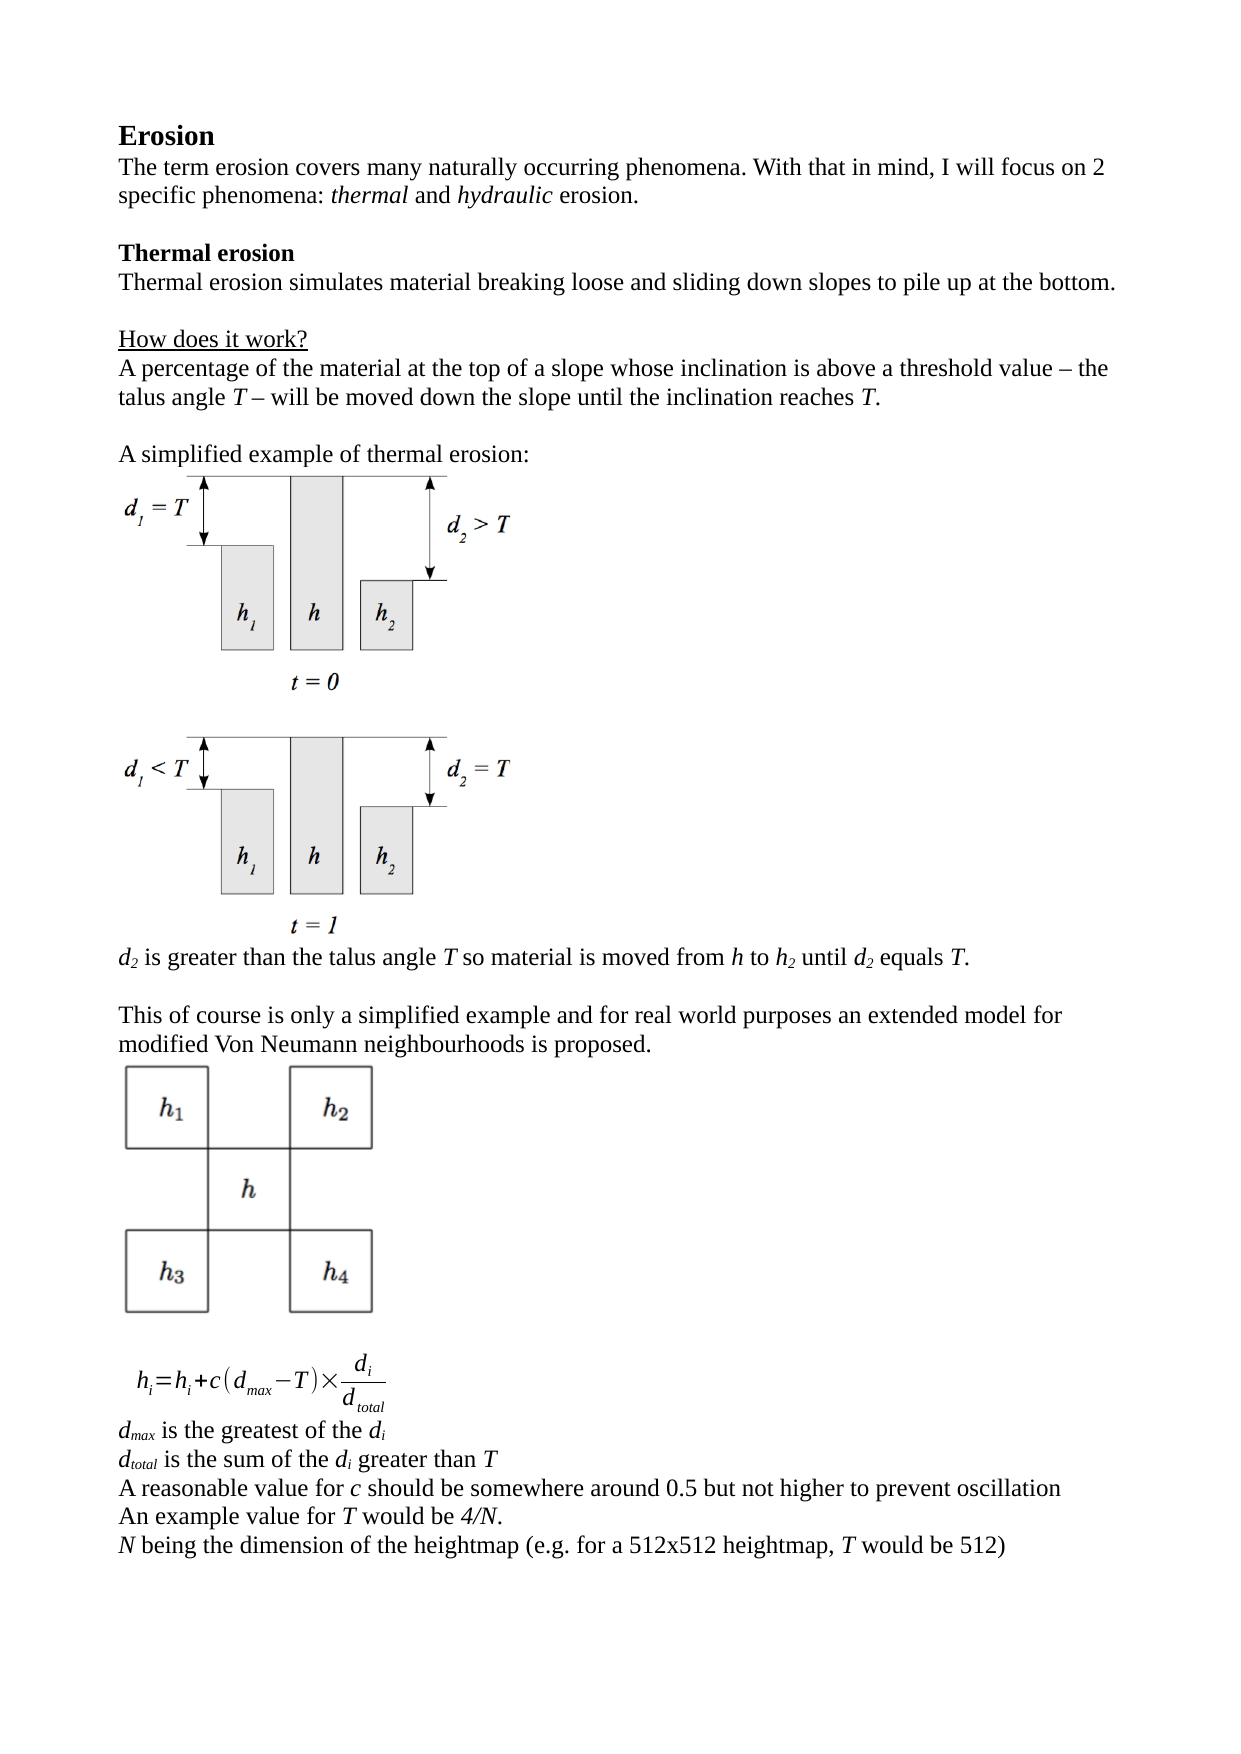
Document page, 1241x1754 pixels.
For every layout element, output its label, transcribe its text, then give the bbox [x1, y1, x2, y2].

picture [118, 467, 517, 943]
text A percentage of the material at the top of a slope whose inclination is above a threshold value – the talus angle T – will be moved down the slope until the inclination reaches T. [118, 353, 1122, 410]
text d2 is greater than the talus angle T so material is moved from h to h2 until d2 equals T. [118, 942, 1122, 971]
text This of course is only a simplified example and for real world purposes an extended model for modified Von Neumann neighbourhoods is proposed. [118, 1000, 1122, 1057]
text Thermal erosion [118, 238, 1122, 267]
text How does it work? [118, 324, 1122, 353]
text N being the dimension of the heightmap (e.g. for a 512x512 heightmap, T would be 512) [118, 1530, 1122, 1559]
text dmax is the greatest of the di [118, 1415, 1122, 1444]
picture [118, 1057, 379, 1320]
text A reasonable value for c should be somewhere around 0.5 but not higher to prevent oscillation [118, 1473, 1122, 1501]
text dtotal is the sum of the di greater than T [118, 1444, 1122, 1473]
text Thermal erosion simulates material breaking loose and sliding down slopes to pile up at the bottom. [118, 267, 1122, 295]
text The term erosion covers many naturally occurring phenomena. With that in mind, I will focus on 2 specific phenomena: thermal and hydraulic erosion. [118, 152, 1122, 209]
text An example value for T would be 4/N. [118, 1501, 1122, 1530]
text Erosion [118, 118, 1122, 152]
text A simplified example of thermal erosion: [118, 439, 1122, 468]
